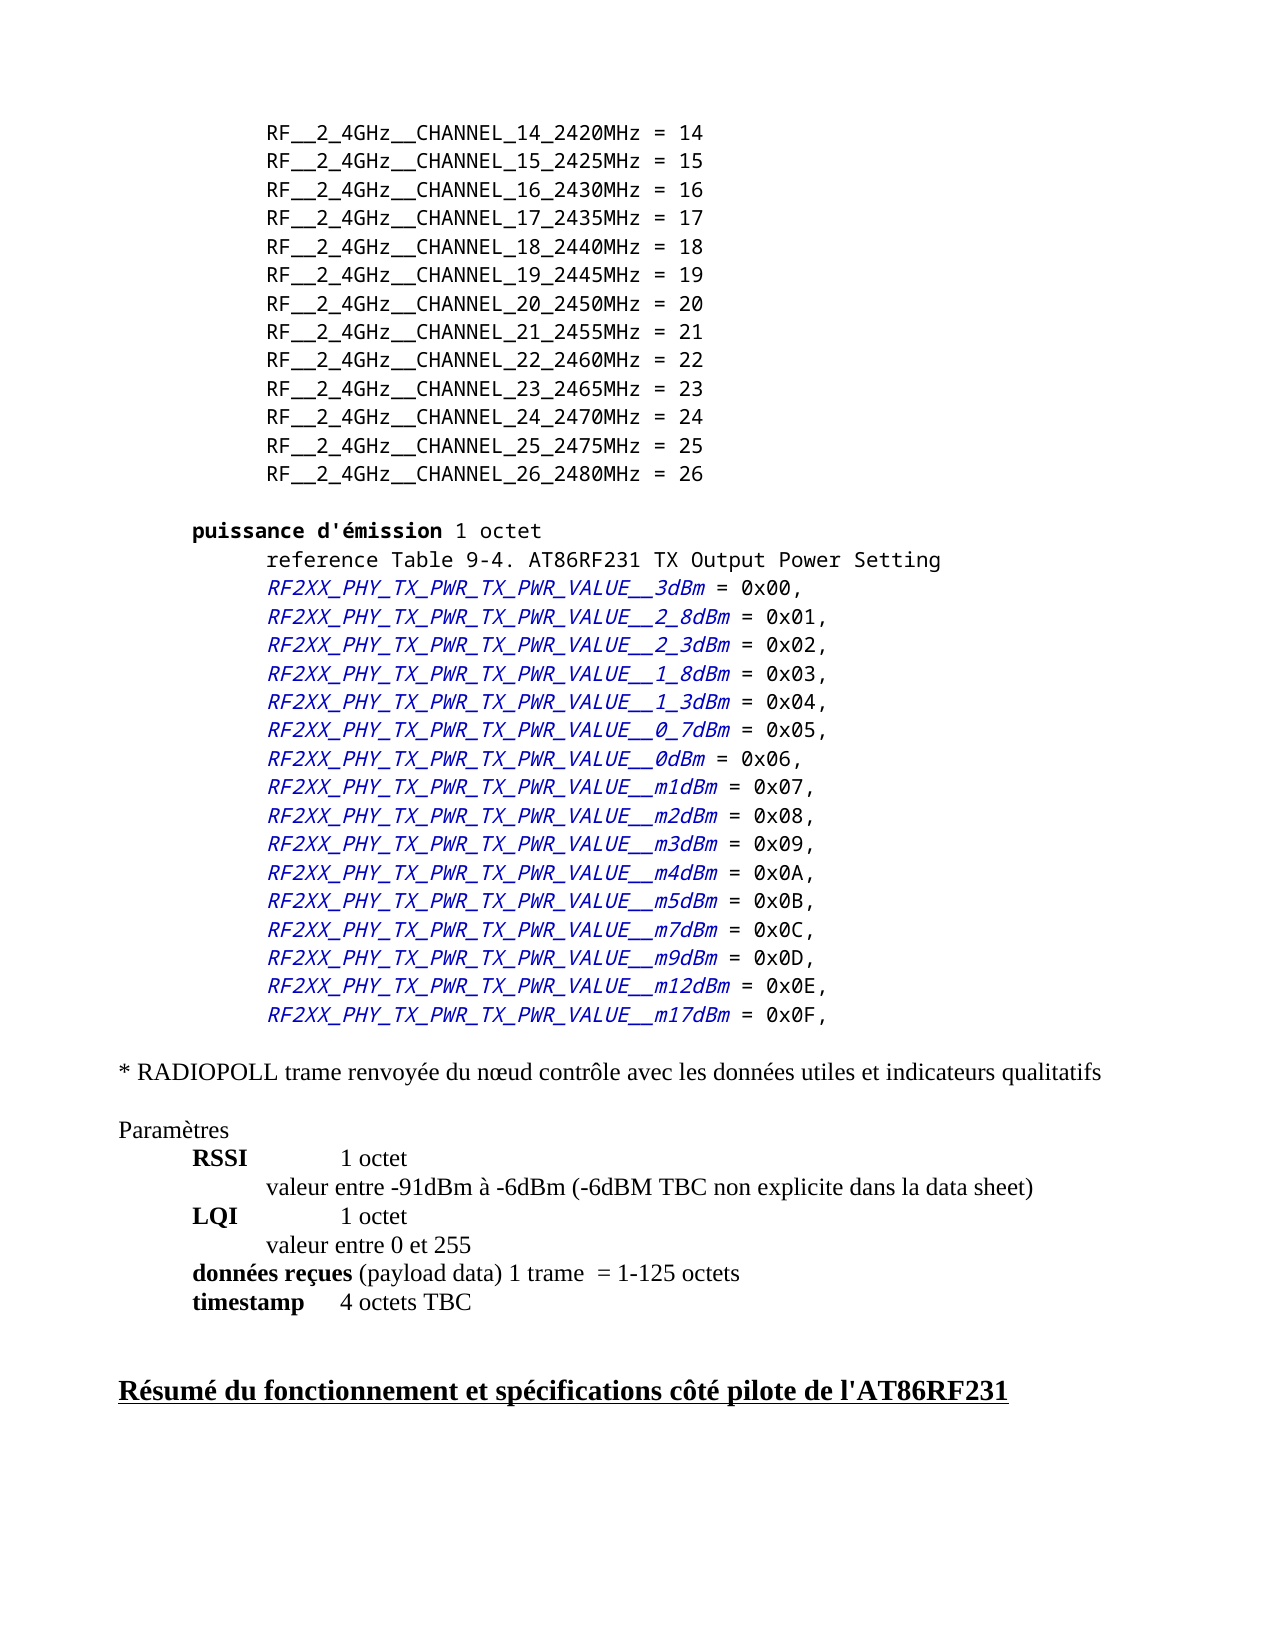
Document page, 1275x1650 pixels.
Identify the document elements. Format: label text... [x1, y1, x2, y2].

text RF__2_4GHz__CHANNEL_20_2450MHz = 20 [118, 289, 1157, 317]
text RF__2_4GHz__CHANNEL_14_2420MHz = 14 [118, 118, 1157, 147]
text RF2XX_PHY_TX_PWR_TX_PWR_VALUE__2_8dBm = 0x01, [118, 602, 1157, 630]
text RF__2_4GHz__CHANNEL_19_2445MHz = 19 [118, 260, 1157, 289]
text RF__2_4GHz__CHANNEL_18_2440MHz = 18 [118, 232, 1157, 260]
text Résumé du fonctionnement et spécifications côté pilote de l'AT86RF231 [118, 1373, 1157, 1407]
text RF2XX_PHY_TX_PWR_TX_PWR_VALUE__m12dBm = 0x0E, [118, 972, 1157, 1000]
text RF2XX_PHY_TX_PWR_TX_PWR_VALUE__2_3dBm = 0x02, [118, 630, 1157, 659]
text RF2XX_PHY_TX_PWR_TX_PWR_VALUE__m3dBm = 0x09, [118, 829, 1157, 858]
text RF__2_4GHz__CHANNEL_21_2455MHz = 21 [118, 317, 1157, 346]
text RF__2_4GHz__CHANNEL_24_2470MHz = 24 [118, 402, 1157, 431]
text RF__2_4GHz__CHANNEL_17_2435MHz = 17 [118, 203, 1157, 232]
text * RADIOPOLL trame renvoyée du nœud contrôle avec les données utiles et indicateurs qualitatifs [118, 1057, 1157, 1086]
text RF__2_4GHz__CHANNEL_15_2425MHz = 15 [118, 147, 1157, 175]
text RSSI 1 octet [118, 1143, 1157, 1172]
text RF2XX_PHY_TX_PWR_TX_PWR_VALUE__m2dBm = 0x08, [118, 801, 1157, 829]
text RF2XX_PHY_TX_PWR_TX_PWR_VALUE__m1dBm = 0x07, [118, 772, 1157, 801]
text puissance d'émission 1 octet [118, 517, 1157, 545]
text RF2XX_PHY_TX_PWR_TX_PWR_VALUE__3dBm = 0x00, [118, 573, 1157, 602]
text timestamp 4 octets TBC [118, 1287, 1157, 1316]
text LQI 1 octet [118, 1201, 1157, 1230]
text RF2XX_PHY_TX_PWR_TX_PWR_VALUE__1_3dBm = 0x04, [118, 687, 1157, 716]
text RF__2_4GHz__CHANNEL_22_2460MHz = 22 [118, 346, 1157, 374]
text valeur entre 0 et 255 [118, 1230, 1157, 1258]
text RF2XX_PHY_TX_PWR_TX_PWR_VALUE__m7dBm = 0x0C, [118, 915, 1157, 943]
text RF2XX_PHY_TX_PWR_TX_PWR_VALUE__m17dBm = 0x0F, [118, 1000, 1157, 1028]
text données reçues (payload data) 1 trame = 1-125 octets [118, 1258, 1157, 1287]
text RF__2_4GHz__CHANNEL_26_2480MHz = 26 [118, 459, 1157, 488]
text valeur entre -91dBm à -6dBm (-6dBM TBC non explicite dans la data sheet) [118, 1172, 1157, 1201]
text RF2XX_PHY_TX_PWR_TX_PWR_VALUE__m4dBm = 0x0A, [118, 858, 1157, 886]
text RF2XX_PHY_TX_PWR_TX_PWR_VALUE__m5dBm = 0x0B, [118, 886, 1157, 915]
text RF__2_4GHz__CHANNEL_23_2465MHz = 23 [118, 374, 1157, 402]
text RF2XX_PHY_TX_PWR_TX_PWR_VALUE__1_8dBm = 0x03, [118, 659, 1157, 687]
text RF__2_4GHz__CHANNEL_16_2430MHz = 16 [118, 175, 1157, 203]
text RF2XX_PHY_TX_PWR_TX_PWR_VALUE__0_7dBm = 0x05, [118, 716, 1157, 744]
text Paramètres [118, 1115, 1157, 1143]
text RF2XX_PHY_TX_PWR_TX_PWR_VALUE__0dBm = 0x06, [118, 744, 1157, 772]
text RF2XX_PHY_TX_PWR_TX_PWR_VALUE__m9dBm = 0x0D, [118, 943, 1157, 972]
text RF__2_4GHz__CHANNEL_25_2475MHz = 25 [118, 431, 1157, 459]
text reference Table 9-4. AT86RF231 TX Output Power Setting [118, 545, 1157, 573]
